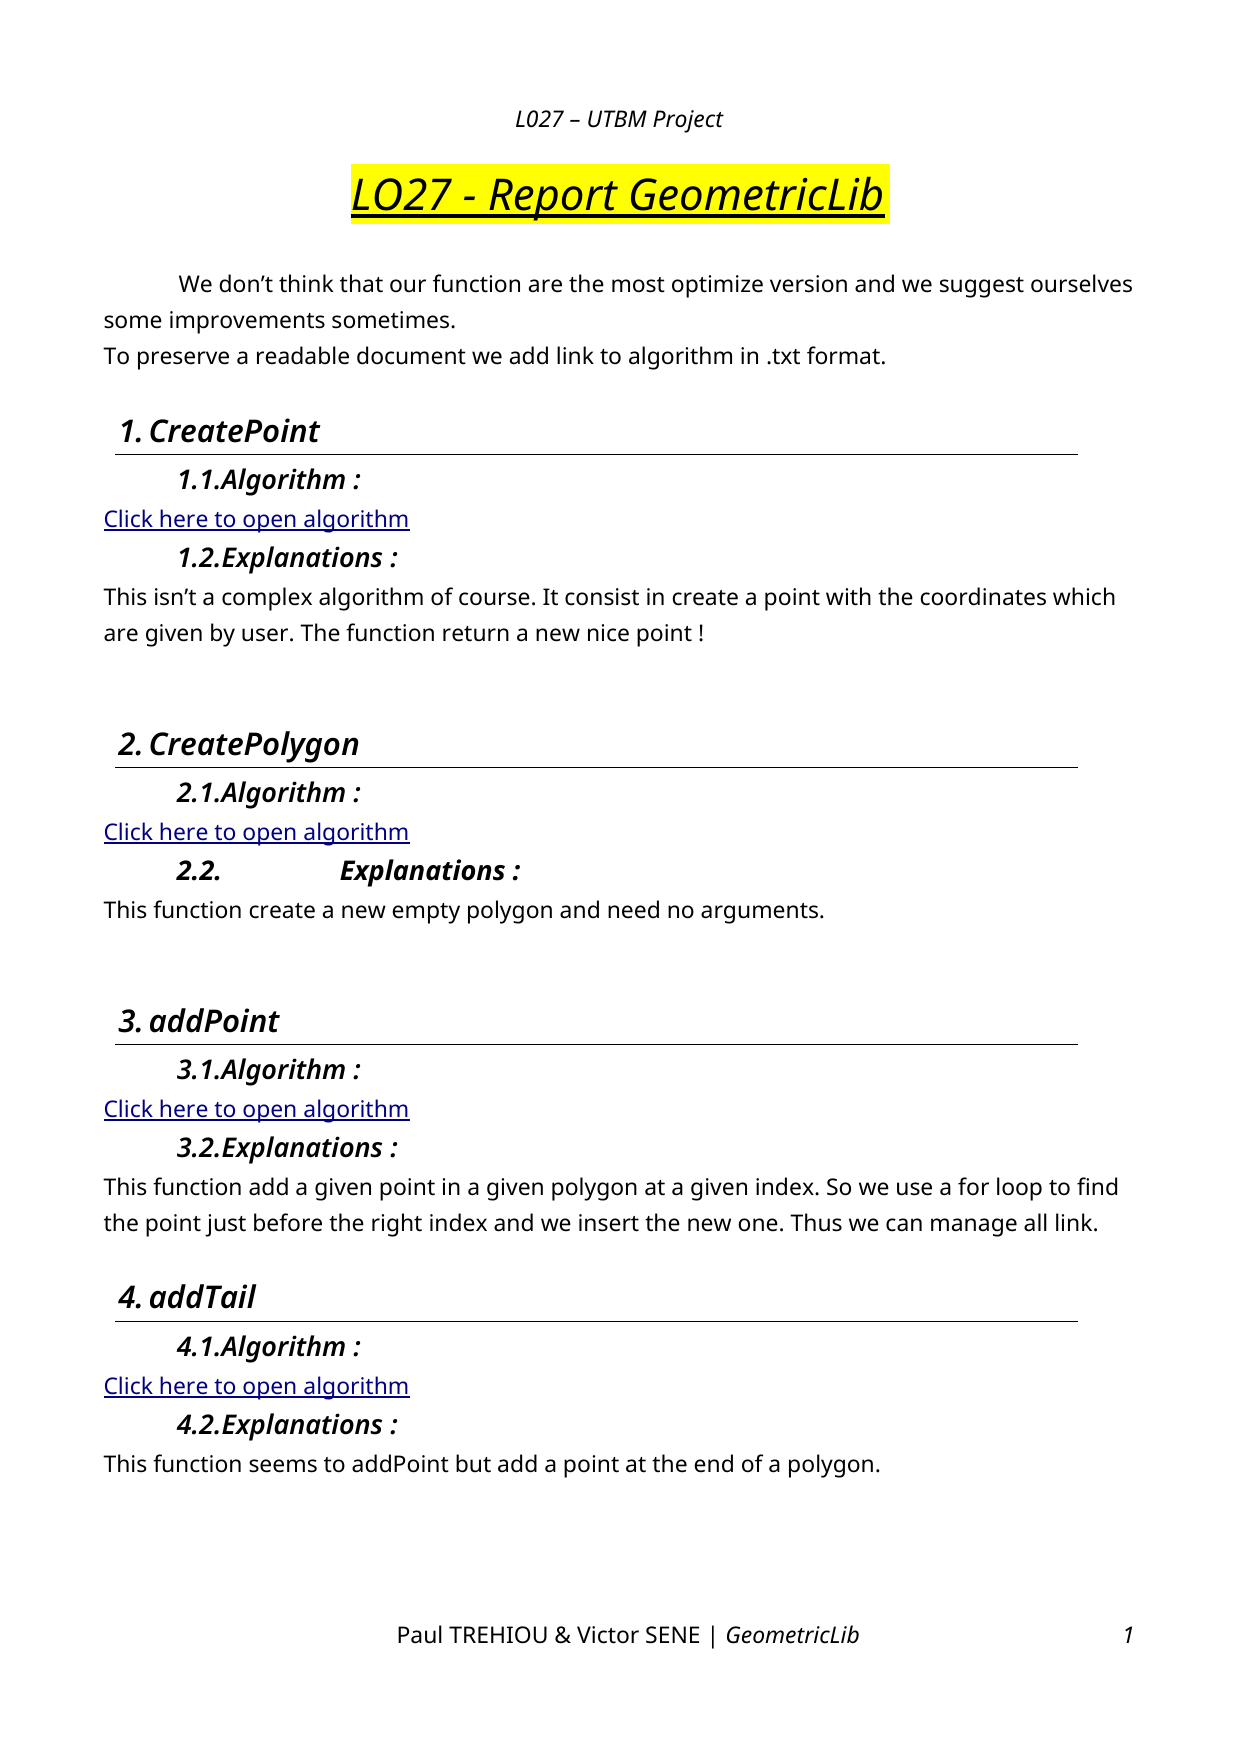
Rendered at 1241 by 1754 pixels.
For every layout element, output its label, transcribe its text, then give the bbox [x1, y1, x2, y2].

subtitle Algorithm : [177, 461, 1137, 497]
subtitle CreatePolygon [115, 719, 1078, 767]
subtitle CreatePoint [115, 406, 1078, 454]
subtitle addPoint [115, 996, 1078, 1044]
text Click here to open algorithm [103, 1370, 1137, 1401]
text This function seems to addPoint but add a point at the end of a polygon. [103, 1448, 1137, 1479]
text To preserve a readable document we add link to algorithm in .txt format. [103, 340, 1137, 372]
subtitle Algorithm : [177, 1327, 1137, 1364]
text Click here to open algorithm [103, 503, 1137, 534]
subtitle addTail [115, 1273, 1078, 1321]
subtitle Algorithm : [177, 1051, 1137, 1087]
subtitle Explanations : [177, 1406, 1137, 1443]
subtitle Algorithm : [177, 773, 1137, 810]
text This function create a new empty polygon and need no arguments. [103, 894, 1137, 926]
subtitle Explanations : [177, 852, 1137, 889]
text This isn’t a complex algorithm of course. It consist in create a point with the coordinates which are given by user. The function return a new nice point ! [103, 581, 1137, 648]
subtitle Explanations : [177, 1129, 1137, 1166]
text We don’t think that our function are the most optimize version and we suggest ourselves some improvements sometimes. [103, 268, 1137, 336]
subtitle Explanations : [177, 539, 1137, 576]
text Click here to open algorithm [103, 816, 1137, 847]
text Click here to open algorithm [103, 1093, 1137, 1124]
title LO27 - Report GeometricLib [103, 164, 1137, 224]
text This function add a given point in a given polygon at a given index. So we use a for loop to find the point just before the right index and we insert the new one. Thus we can manage all link. [103, 1171, 1137, 1238]
